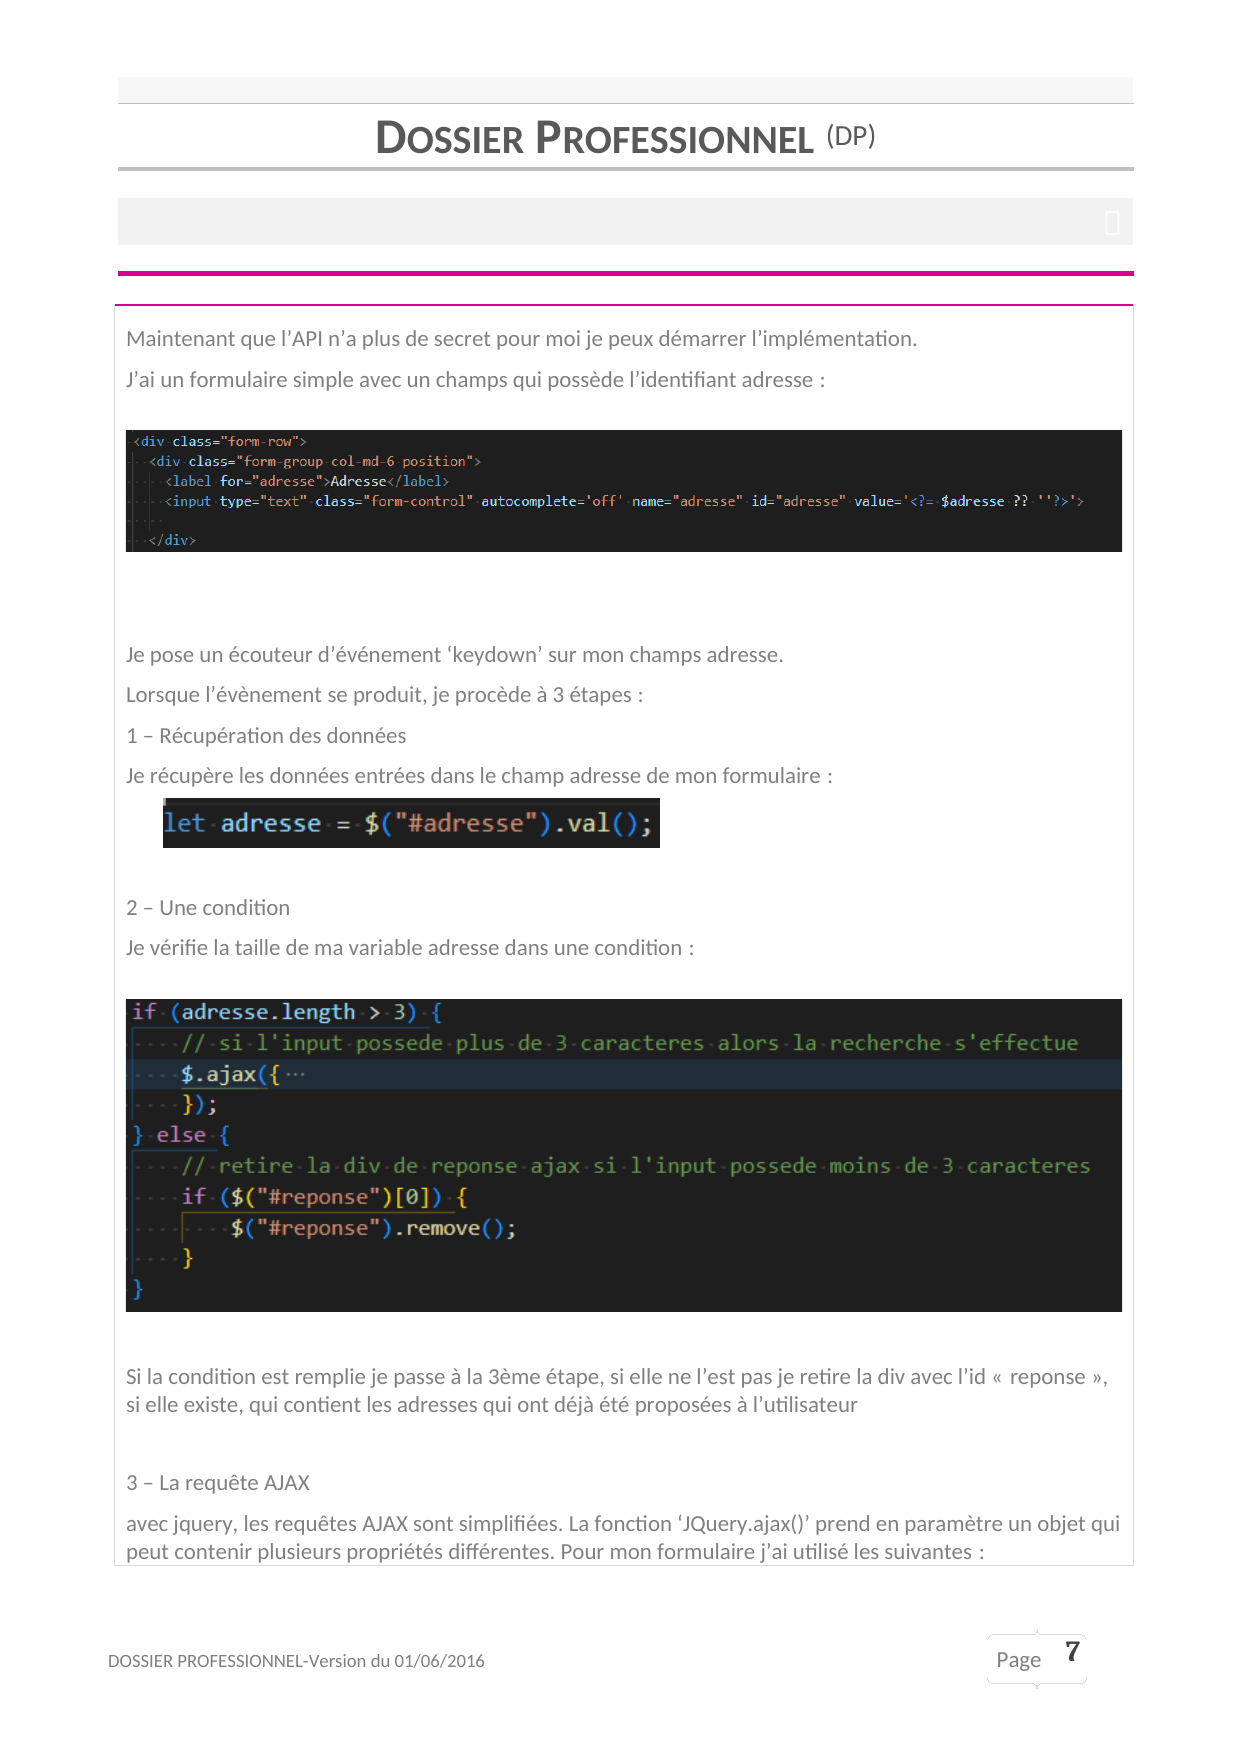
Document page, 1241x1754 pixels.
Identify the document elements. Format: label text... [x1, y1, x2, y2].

table_cell Maintenant que l’API n’a plus de secret pour moi je peux démarrer l’implémentation. J’ai un formulaire simple avec un champs qui possède l’identifiant adresse : Je pose un écouteur d’événement ‘keydown’ sur mon champs adresse. Lorsque l’évènement se produit, je procède à 3 étapes : 1 – Récupération des données Je récupère les données entrées dans le champ adresse de mon formulaire : 2 – Une condition Je vérifie la taille de ma variable adresse dans une condition : Si la condition est remplie je passe à la 3ème étape, si elle ne l’est pas je retire la div avec l’id « reponse », si elle existe, qui contient les adresses qui ont déjà été proposées à l’utilisateur 3 – La requête AJAX avec jquery, les requêtes AJAX sont simplifiées. La fonction ‘JQuery.ajax()’ prend en paramètre un objet qui peut contenir plusieurs propriétés différentes. Pour mon formulaire j’ai utilisé les suivantes : [115, 306, 1133, 1565]
picture [125, 999, 1123, 1312]
picture [125, 430, 1123, 552]
picture [163, 798, 660, 848]
